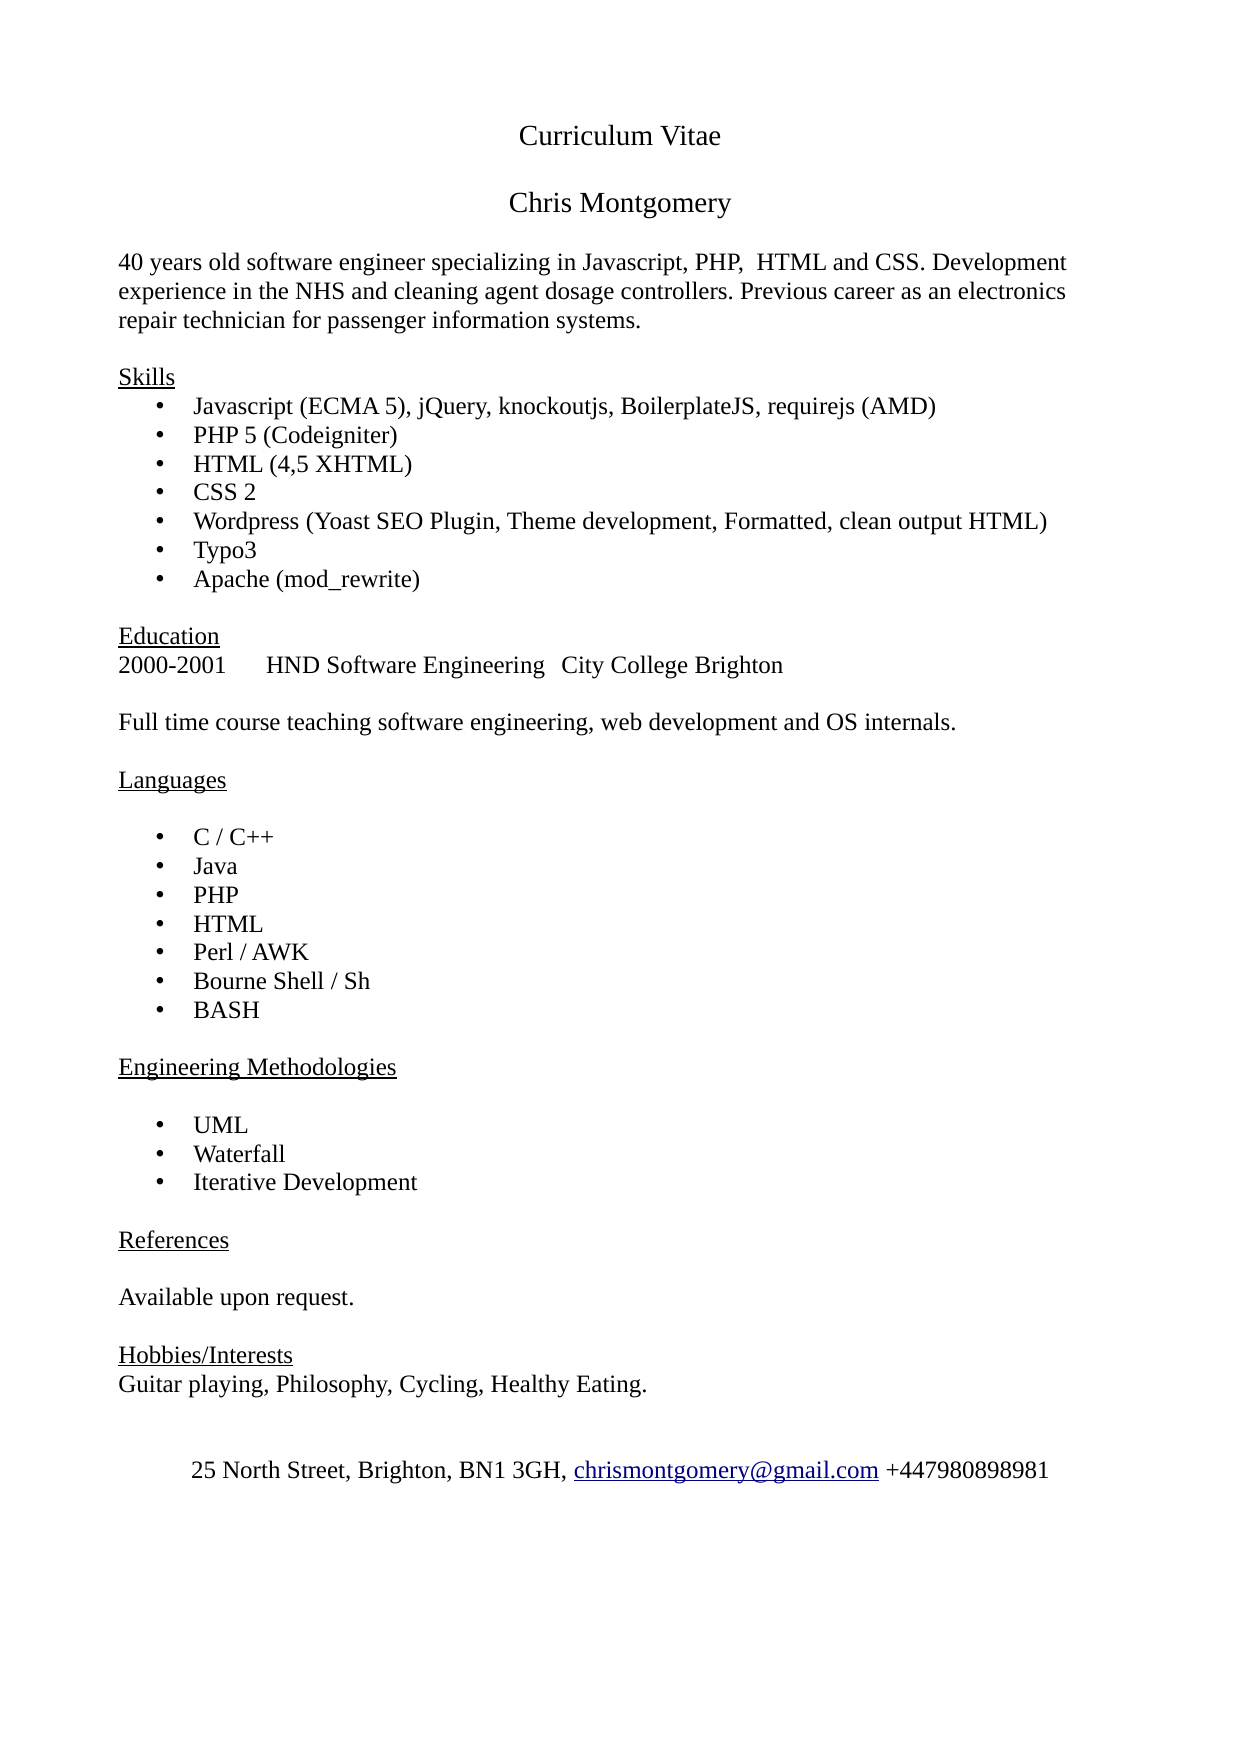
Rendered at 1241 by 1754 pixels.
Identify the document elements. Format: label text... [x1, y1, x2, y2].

list BASH [156, 995, 1122, 1024]
list Apache (mod_rewrite) [156, 564, 1122, 592]
list HTML [156, 909, 1122, 937]
list HTML (4,5 XHTML) [156, 449, 1122, 477]
text 40 years old software engineer specializing in Javascript, PHP, HTML and CSS. Development experience in the NHS and cleaning agent dosage controllers. Previous career as an electronics repair technician for passenger information systems. [118, 247, 1122, 334]
text Guitar playing, Philosophy, Cycling, Healthy Eating. [118, 1369, 1122, 1397]
text Engineering Methodologies [118, 1052, 1122, 1081]
list PHP [156, 880, 1122, 909]
list Typo3 [156, 535, 1122, 564]
list Iterative Development [156, 1167, 1122, 1196]
list C / C++ [156, 822, 1122, 851]
text Education [118, 621, 1122, 650]
list PHP 5 (Codeigniter) [156, 420, 1122, 449]
text Curriculum Vitae [118, 118, 1122, 152]
text Available upon request. [118, 1282, 1122, 1311]
text 25 North Street, Brighton, BN1 3GH, chrismontgomery@gmail.com +447980898981 [118, 1455, 1122, 1484]
list Java [156, 851, 1122, 880]
list Perl / AWK [156, 937, 1122, 966]
text Full time course teaching software engineering, web development and OS internals. [118, 707, 1122, 736]
text Chris Montgomery [118, 185, 1122, 219]
text Skills [118, 362, 1122, 391]
list Waterfall [156, 1139, 1122, 1167]
text Hobbies/Interests [118, 1340, 1122, 1369]
text Languages [118, 765, 1122, 794]
list Wordpress (Yoast SEO Plugin, Theme development, Formatted, clean output HTML) [156, 506, 1122, 535]
list CSS 2 [156, 477, 1122, 506]
list UML [156, 1110, 1122, 1139]
text 2000-2001 HND Software Engineering City College Brighton [118, 650, 1122, 679]
list Javascript (ECMA 5), jQuery, knockoutjs, BoilerplateJS, requirejs (AMD) [156, 391, 1122, 420]
text References [118, 1225, 1122, 1254]
list Bourne Shell / Sh [156, 966, 1122, 995]
